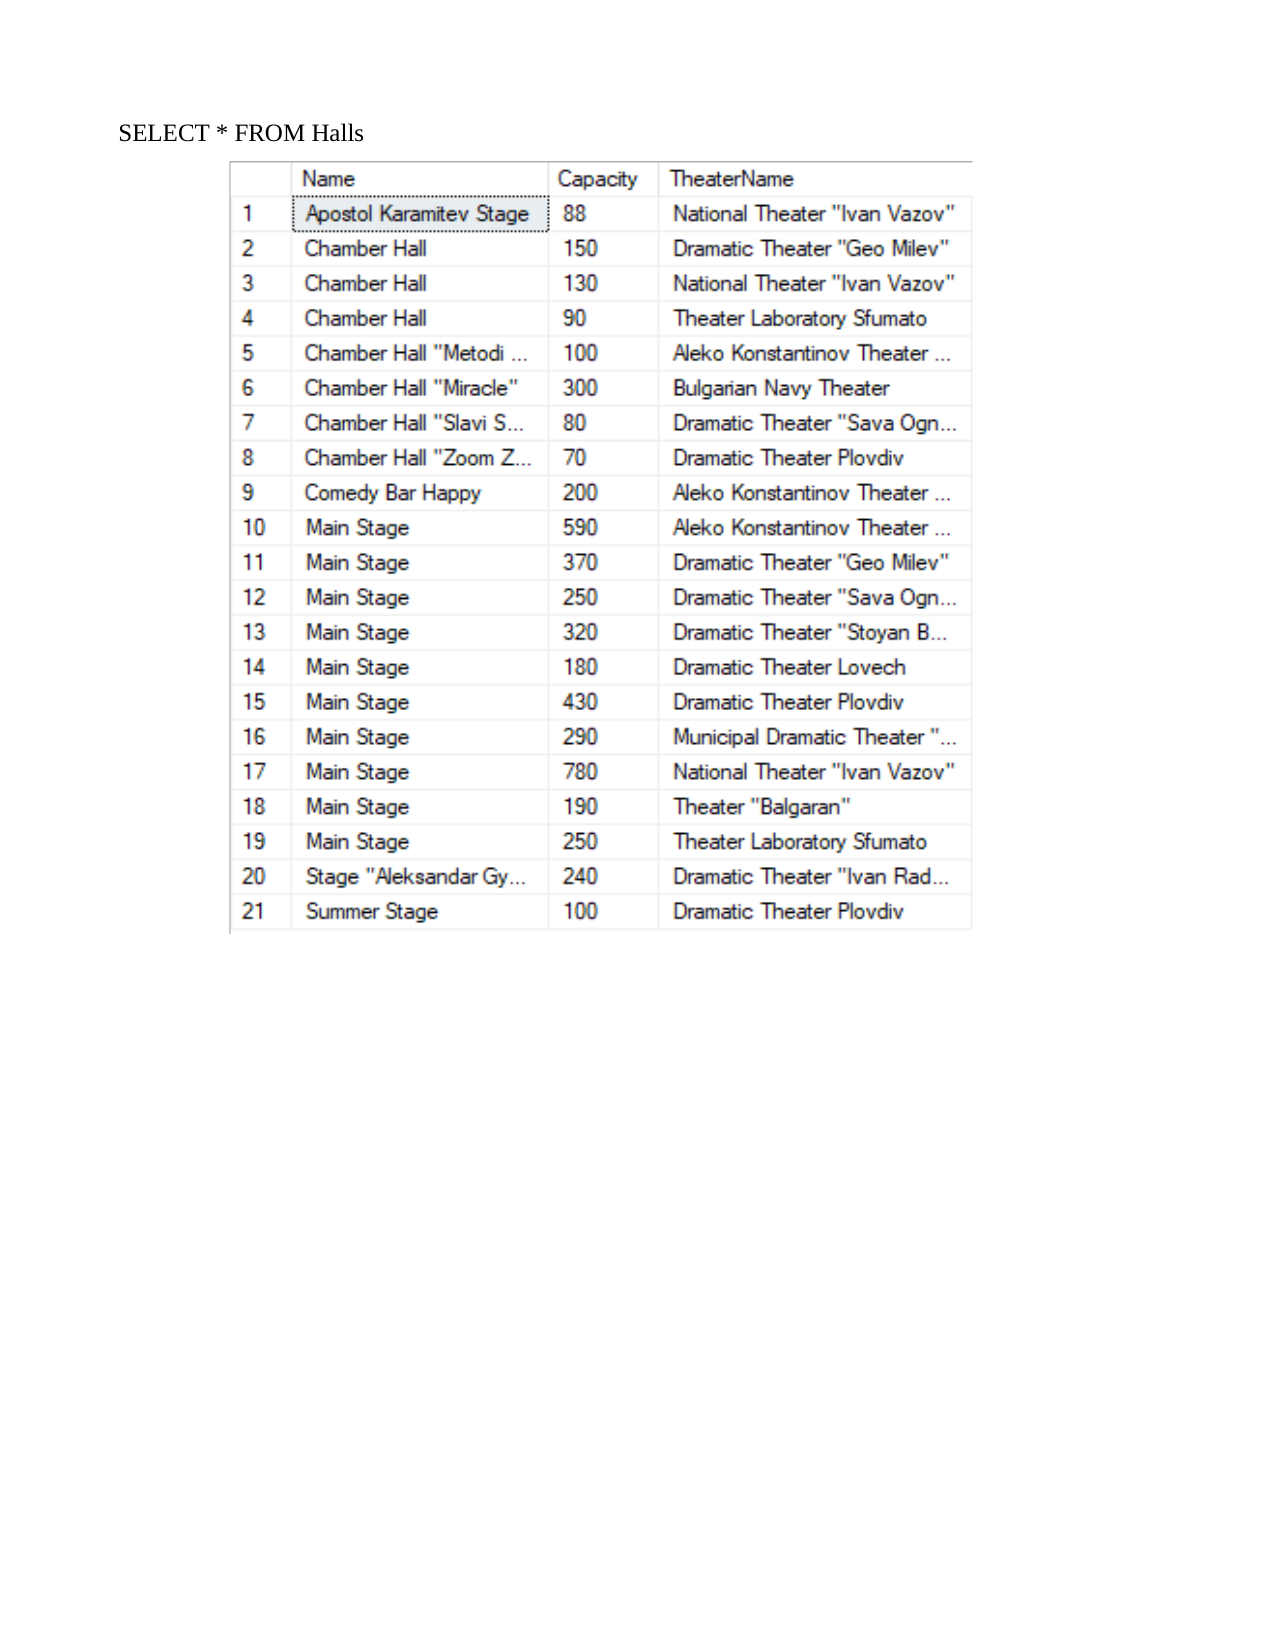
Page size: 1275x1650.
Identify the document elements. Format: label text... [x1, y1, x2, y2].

picture [229, 161, 977, 934]
text SELECT * FROM Halls [118, 118, 1157, 147]
